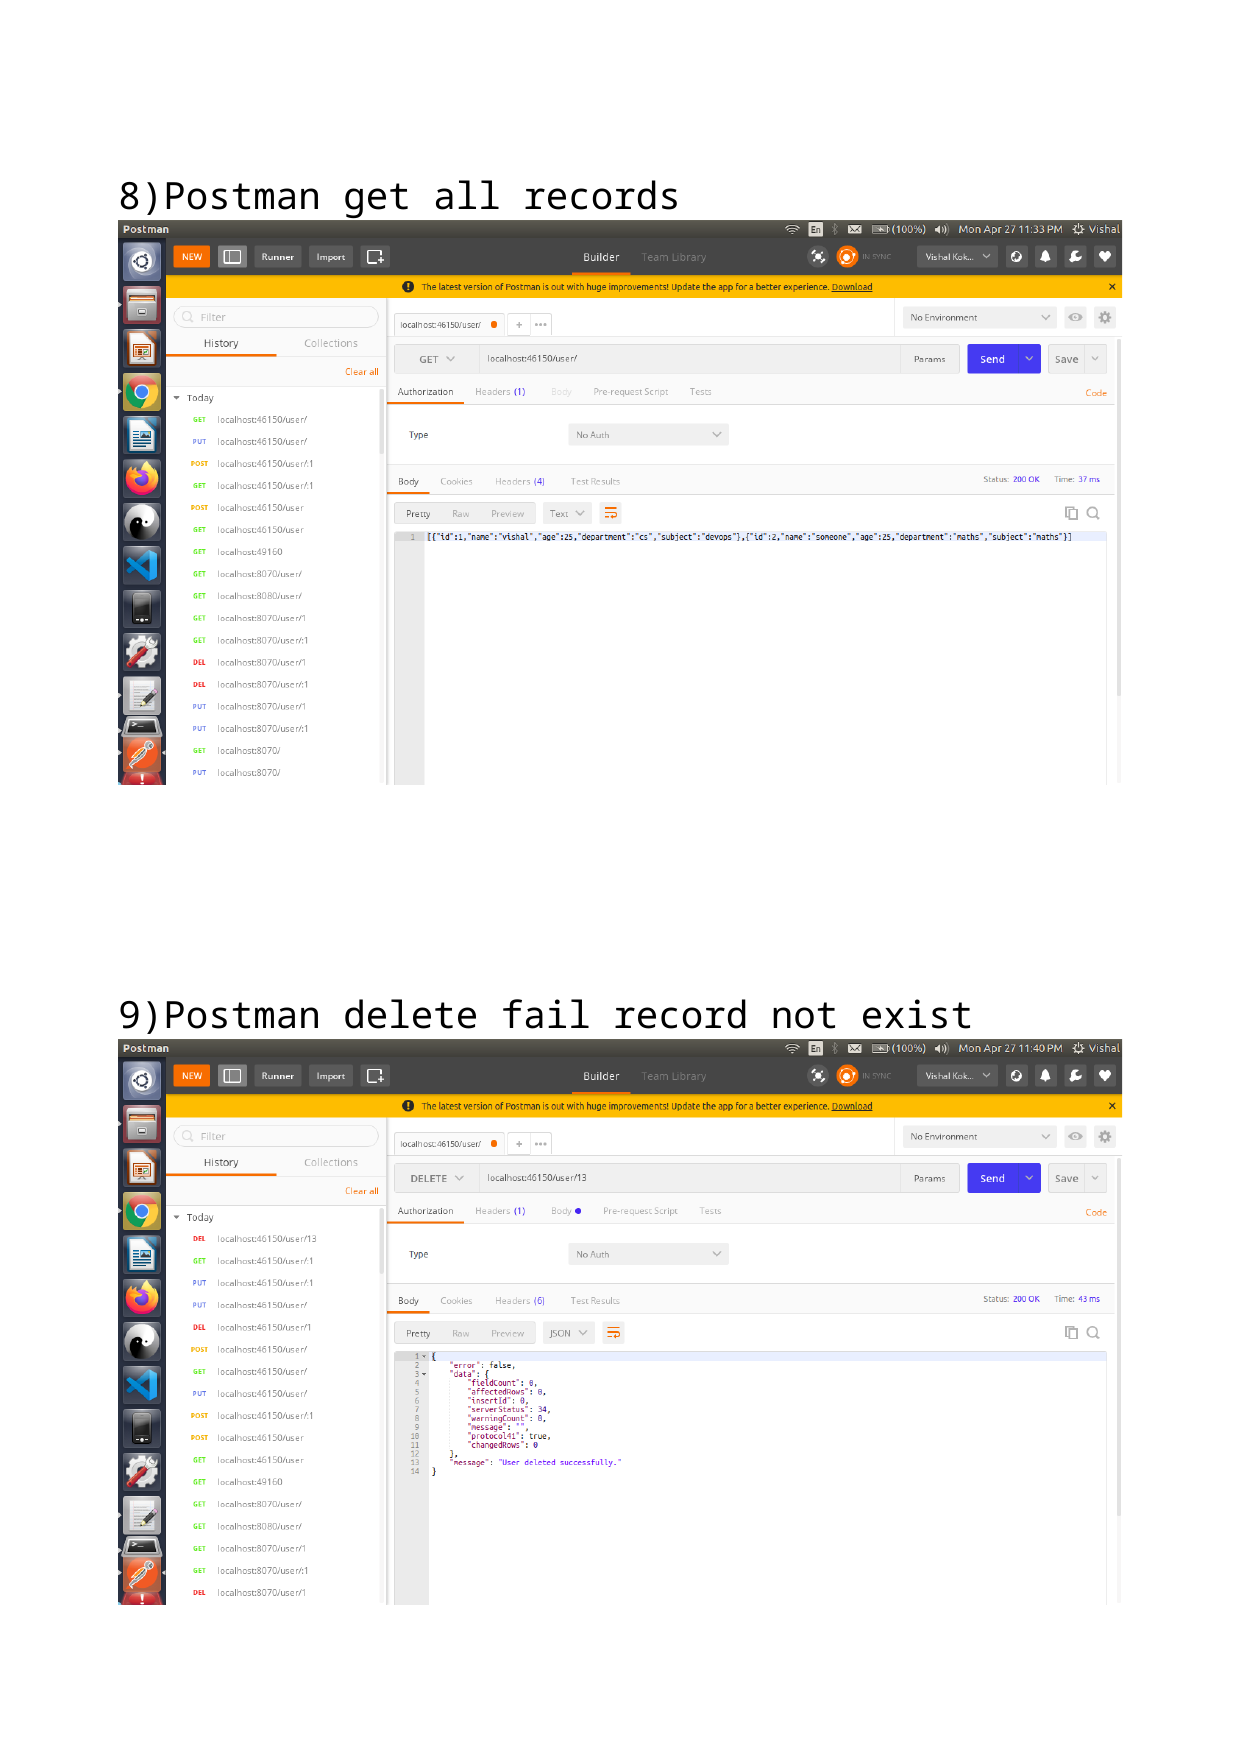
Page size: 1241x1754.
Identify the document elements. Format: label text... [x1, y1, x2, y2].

text 9)Postman delete fail record not exist [118, 989, 1122, 1039]
text 8)Postman get all records [118, 169, 1122, 220]
picture [118, 1039, 1123, 1605]
picture [118, 220, 1123, 785]
